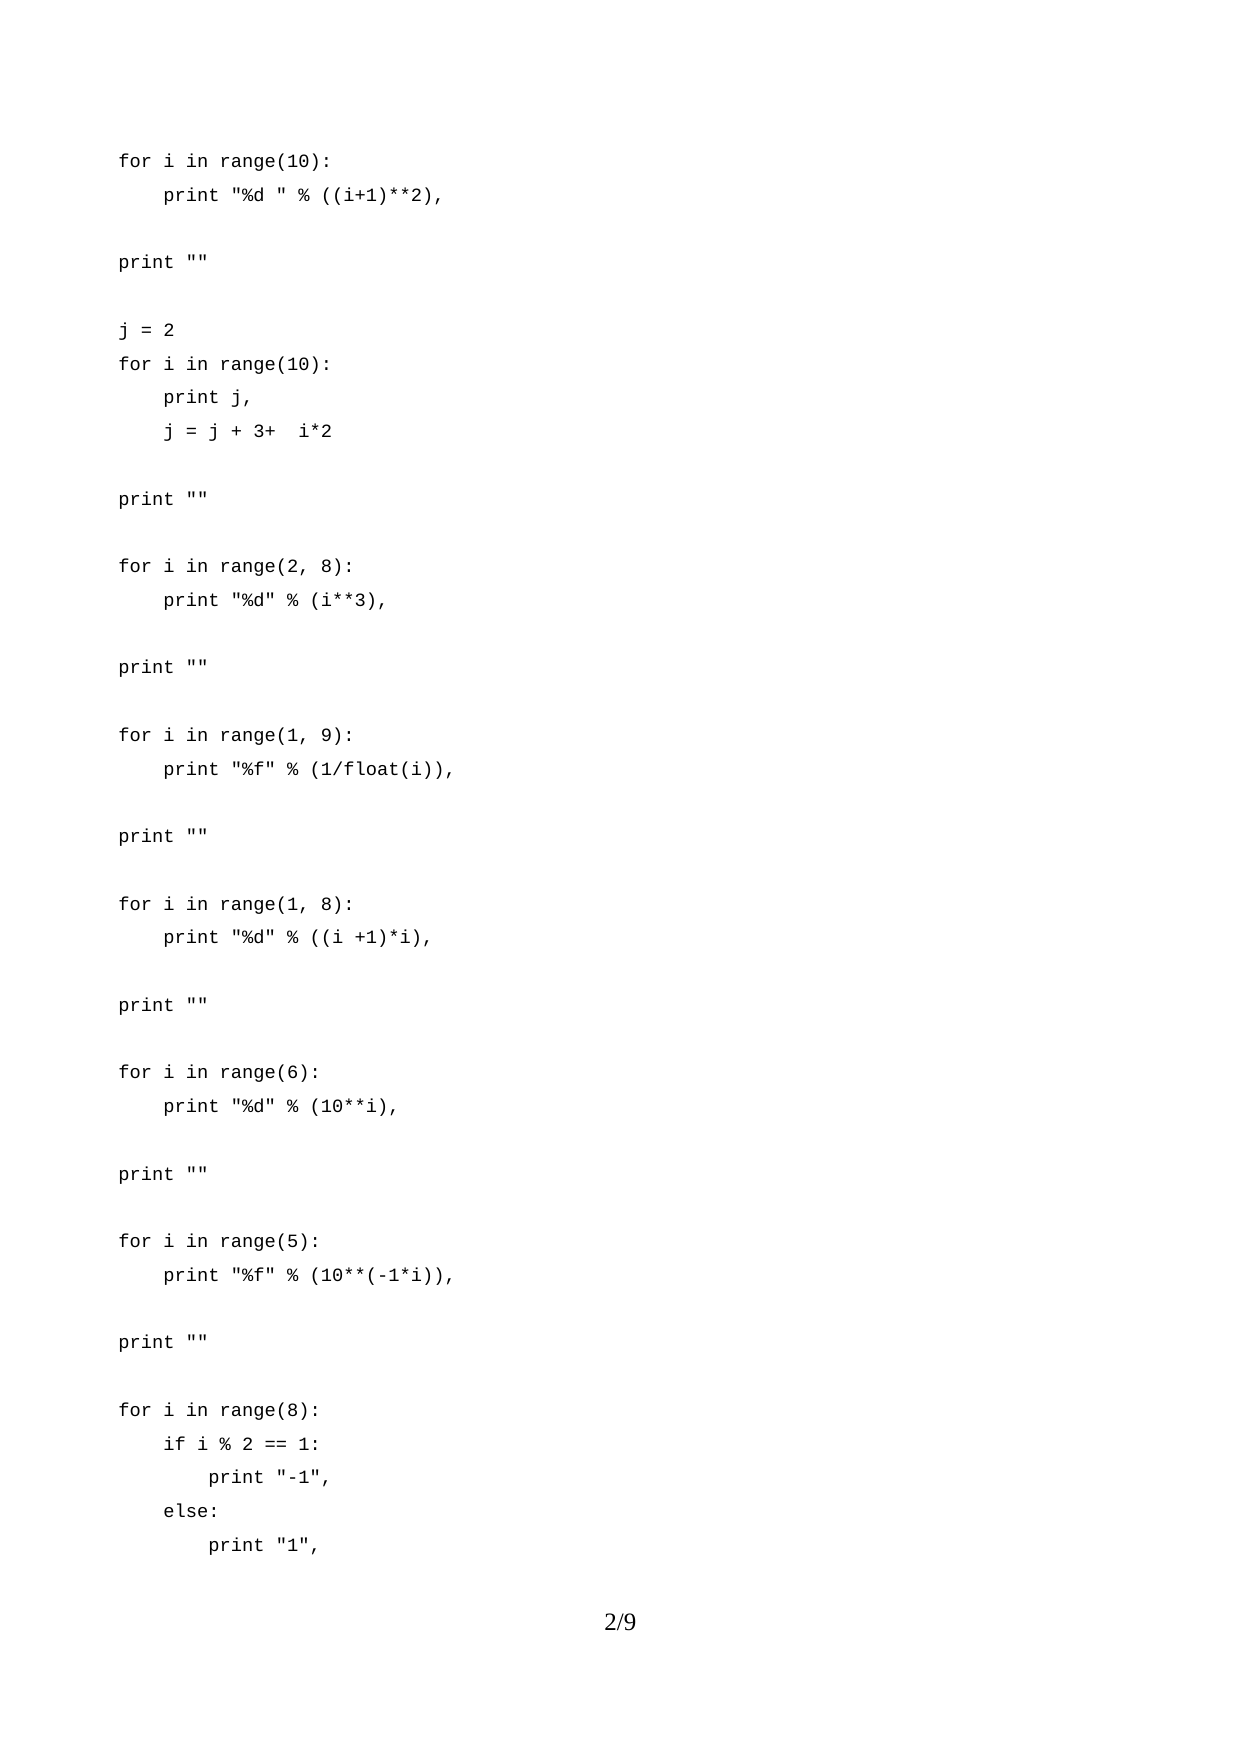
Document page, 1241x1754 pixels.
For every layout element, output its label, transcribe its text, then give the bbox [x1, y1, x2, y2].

text for i in range(1, 8): [118, 894, 1122, 916]
text print "%f" % (10**(-1*i)), [118, 1266, 1122, 1287]
text for i in range(5): [118, 1232, 1122, 1253]
text print j, [118, 388, 1122, 409]
text print "%d" % ((i +1)*i), [118, 928, 1122, 949]
text print "" [118, 1333, 1122, 1354]
text for i in range(1, 9): [118, 726, 1122, 747]
text print "%d" % (10**i), [118, 1097, 1122, 1118]
text for i in range(6): [118, 1063, 1122, 1084]
text print "" [118, 996, 1122, 1017]
text print "%d " % ((i+1)**2), [118, 186, 1122, 207]
text print "%d" % (i**3), [118, 591, 1122, 612]
text print "1", [118, 1536, 1122, 1557]
text for i in range(10): [118, 152, 1122, 173]
text print "" [118, 827, 1122, 848]
text print "-1", [118, 1468, 1122, 1489]
text for i in range(10): [118, 354, 1122, 376]
text print "" [118, 489, 1122, 511]
text for i in range(2, 8): [118, 557, 1122, 578]
text print "" [118, 1164, 1122, 1186]
text j = 2 [118, 321, 1122, 342]
text else: [118, 1502, 1122, 1523]
text print "" [118, 253, 1122, 274]
text if i % 2 == 1: [118, 1434, 1122, 1456]
text for i in range(8): [118, 1401, 1122, 1422]
text print "%f" % (1/float(i)), [118, 759, 1122, 781]
text print "" [118, 658, 1122, 679]
text j = j + 3+ i*2 [118, 422, 1122, 443]
